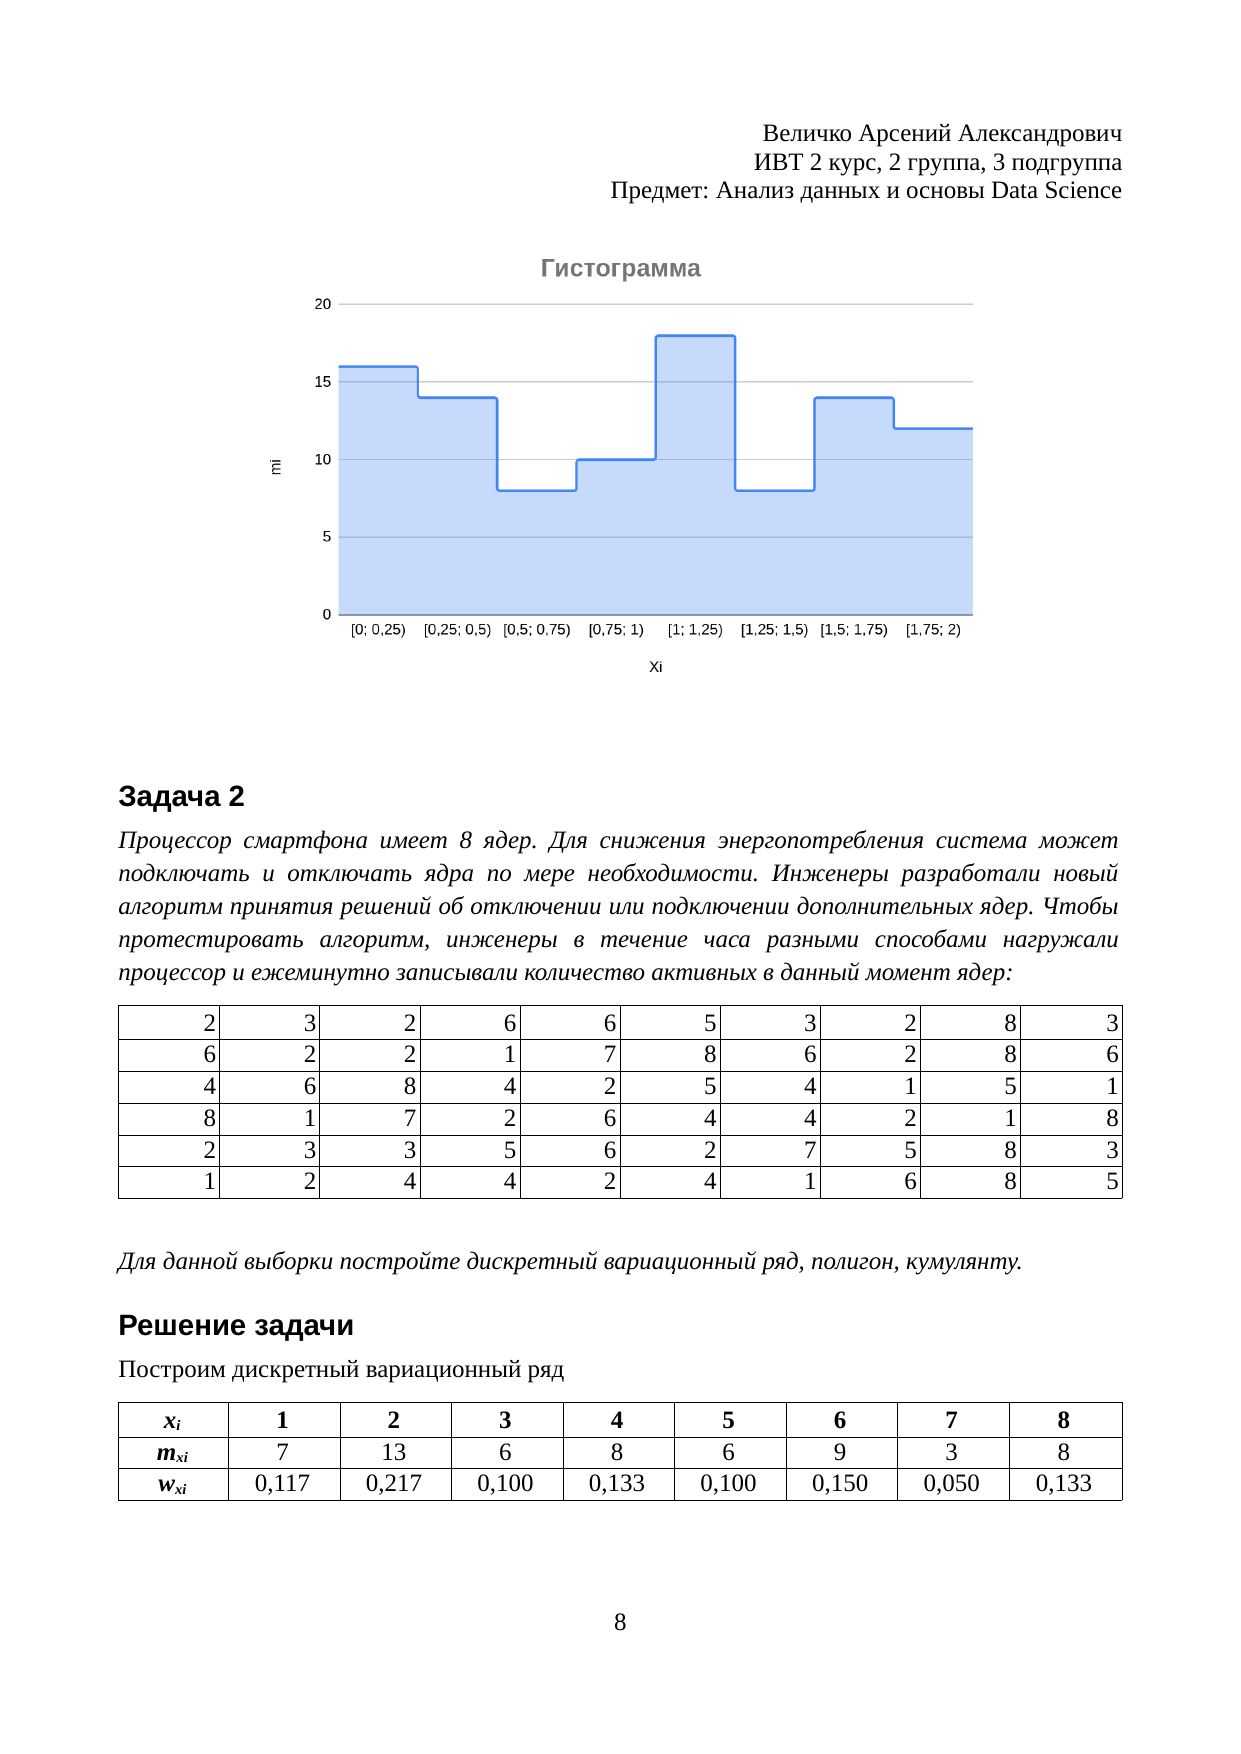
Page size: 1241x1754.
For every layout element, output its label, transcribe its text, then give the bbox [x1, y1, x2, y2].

table_cell 8 [921, 1167, 1020, 1198]
table_header 6 [421, 1006, 520, 1039]
table_cell 4 [421, 1072, 520, 1103]
table_cell 2 [621, 1136, 720, 1166]
table_cell 0,133 [564, 1469, 674, 1500]
table_header 6 [521, 1006, 620, 1039]
table_cell 8 [564, 1438, 674, 1468]
table_cell mxi [119, 1438, 228, 1468]
table_cell 6 [220, 1072, 319, 1103]
table_cell 4 [721, 1104, 820, 1134]
table_cell 8 [320, 1072, 420, 1103]
table_cell 5 [821, 1136, 920, 1166]
text Построим дискретный вариационный ряд [118, 1354, 1122, 1383]
table_cell 9 [787, 1438, 897, 1468]
table_cell 0,150 [787, 1469, 897, 1500]
table_cell 4 [621, 1104, 720, 1134]
table_cell 1 [421, 1040, 520, 1071]
table_cell 4 [320, 1167, 420, 1198]
table_header 1 [229, 1403, 340, 1437]
table_cell 0,100 [452, 1469, 563, 1500]
table_header 3 [721, 1006, 820, 1039]
text Процессор смартфона имеет 8 ядер. Для снижения энергопотребления система может подключать и отключать ядра по мере необходимости. Инженеры разработали новый алгоритм принятия решений об отключении или подключении дополнительных ядер. Чтобы протестировать алгоритм, инженеры в течение часа разными способами нагружали процессор и ежеминутно записывали количество активных в данный момент ядер: [118, 825, 1122, 986]
table_cell 2 [220, 1167, 319, 1198]
table_cell 7 [721, 1136, 820, 1166]
table_header 7 [898, 1403, 1009, 1437]
picture [245, 233, 995, 698]
table_cell 6 [521, 1104, 620, 1134]
table_cell 7 [229, 1438, 340, 1468]
table_cell 8 [921, 1136, 1020, 1166]
table_cell 3 [898, 1438, 1009, 1468]
table_cell 1 [821, 1072, 920, 1103]
table_header 2 [119, 1006, 219, 1039]
table_cell 1 [220, 1104, 319, 1134]
subtitle Решение задачи [118, 1308, 1122, 1342]
subtitle Задача 2 [118, 779, 1122, 812]
table_cell 6 [119, 1040, 219, 1071]
table_cell 6 [675, 1438, 786, 1468]
table_cell 2 [521, 1167, 620, 1198]
table_header 8 [921, 1006, 1020, 1039]
table_cell 0,133 [1010, 1469, 1122, 1500]
table_header 8 [1010, 1403, 1122, 1437]
table_cell 1 [721, 1167, 820, 1198]
table_cell 1 [119, 1167, 219, 1198]
table_cell 6 [721, 1040, 820, 1071]
table_cell 8 [119, 1104, 219, 1134]
table_cell 0,100 [675, 1469, 786, 1500]
table_cell 7 [320, 1104, 420, 1134]
table_cell 2 [421, 1104, 520, 1134]
table_header 4 [564, 1403, 674, 1437]
text Для данной выборки постройте дискретный вариационный ряд, полигон, кумулянту. [118, 1246, 1122, 1274]
table_cell 4 [721, 1072, 820, 1103]
table_cell 13 [341, 1438, 451, 1468]
table_header 5 [675, 1403, 786, 1437]
table_cell 2 [320, 1040, 420, 1071]
table_cell 2 [119, 1136, 219, 1166]
table_cell 3 [220, 1136, 319, 1166]
table_header 2 [320, 1006, 420, 1039]
table_header 3 [220, 1006, 319, 1039]
table_cell 3 [320, 1136, 420, 1166]
table_cell 6 [521, 1136, 620, 1166]
table_cell 6 [821, 1167, 920, 1198]
table_header 2 [341, 1403, 451, 1437]
table_cell 4 [119, 1072, 219, 1103]
table_cell 8 [1021, 1104, 1122, 1134]
table_cell 1 [921, 1104, 1020, 1134]
table_header 5 [621, 1006, 720, 1039]
table_header 2 [821, 1006, 920, 1039]
table_cell 4 [621, 1167, 720, 1198]
table_cell 8 [1010, 1438, 1122, 1468]
table_cell 6 [1021, 1040, 1122, 1071]
table_cell wxi [119, 1469, 228, 1500]
table_cell 0,117 [229, 1469, 340, 1500]
table_cell 0,050 [898, 1469, 1009, 1500]
table_header xi [119, 1403, 228, 1437]
table_cell 7 [521, 1040, 620, 1071]
table_cell 0,217 [341, 1469, 451, 1500]
table_cell 5 [921, 1072, 1020, 1103]
table_cell 8 [921, 1040, 1020, 1071]
table_cell 4 [421, 1167, 520, 1198]
table_cell 5 [421, 1136, 520, 1166]
table_cell 5 [1021, 1167, 1122, 1198]
table_cell 5 [621, 1072, 720, 1103]
table_cell 2 [521, 1072, 620, 1103]
table_header 6 [787, 1403, 897, 1437]
table_cell 2 [821, 1104, 920, 1134]
table_cell 8 [621, 1040, 720, 1071]
table_cell 2 [821, 1040, 920, 1071]
table_cell 1 [1021, 1072, 1122, 1103]
table_cell 6 [452, 1438, 563, 1468]
table_cell 2 [220, 1040, 319, 1071]
table_header 3 [1021, 1006, 1122, 1039]
table_header 3 [452, 1403, 563, 1437]
table_cell 3 [1021, 1136, 1122, 1166]
